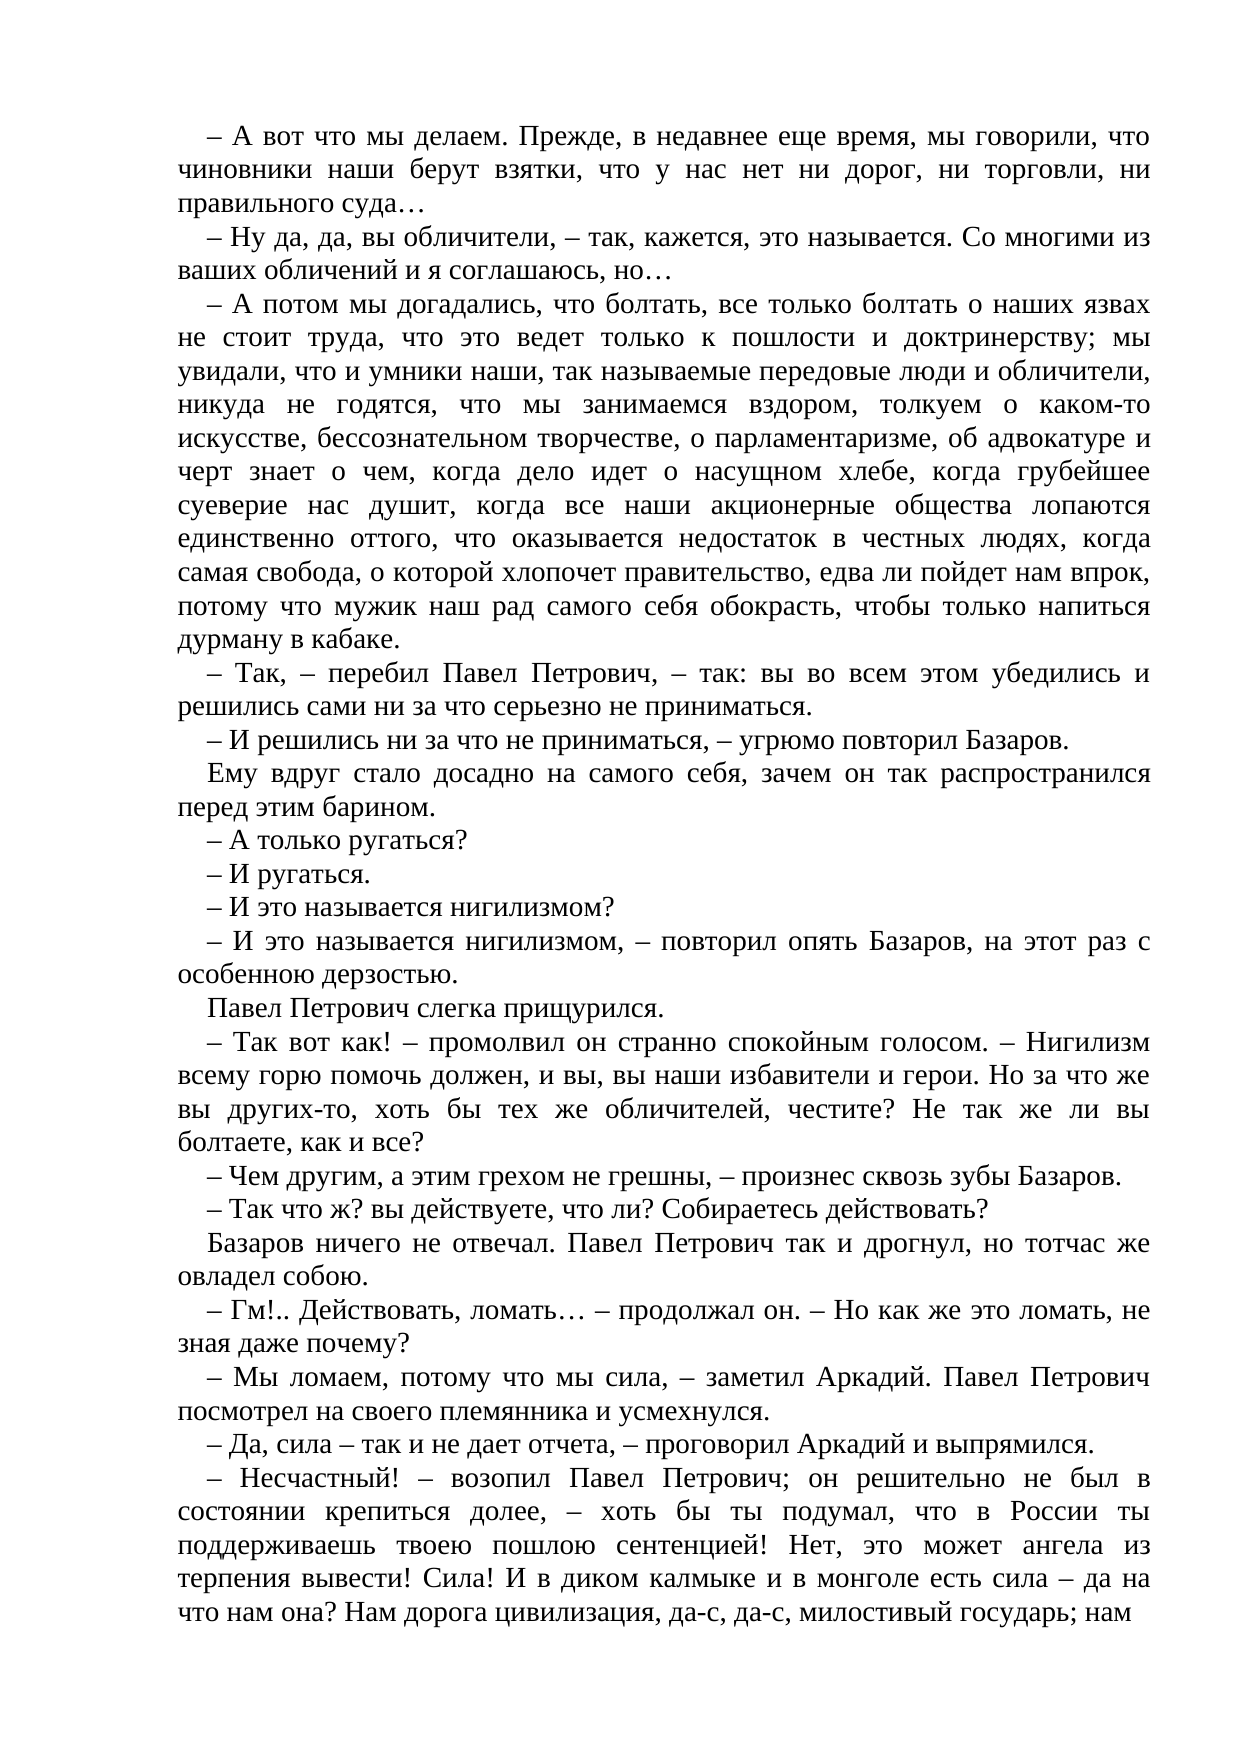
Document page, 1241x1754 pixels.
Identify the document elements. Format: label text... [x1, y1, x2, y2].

text – Мы ломаем, потому что мы сила, – заметил Аркадий. Павел Петрович посмотрел на своего племянника и усмехнулся. [177, 1359, 1152, 1426]
text – И это называется нигилизмом? [177, 889, 1152, 923]
text – А только ругаться? [177, 822, 1152, 856]
text Базаров ничего не отвечал. Павел Петрович так и дрогнул, но тотчас же овладел собою. [177, 1225, 1152, 1292]
text Павел Петрович слегка прищурился. [177, 990, 1152, 1024]
text – Гм!.. Действовать, ломать… – продолжал он. – Но как же это ломать, не зная даже почему? [177, 1292, 1152, 1359]
text – И ругаться. [177, 856, 1152, 889]
text – А потом мы догадались, что болтать, все только болтать о наших язвах не стоит труда, что это ведет только к пошлости и доктринерству; мы увидали, что и умники наши, так называемые передовые люди и обличители, никуда не годятся, что мы занимаемся вздором, толкуем о каком-то искусстве, бессознательном творчестве, о парламентаризме, об адвокатуре и черт знает о чем, когда дело идет о насущном хлебе, когда грубейшее суеверие нас душит, когда все наши акционерные общества лопаются единственно оттого, что оказывается недостаток в честных людях, когда самая свобода, о которой хлопочет правительство, едва ли пойдет нам впрок, потому что мужик наш рад самого себя обокрасть, чтобы только напиться дурману в кабаке. [177, 286, 1152, 655]
text – И решились ни за что не приниматься, – угрюмо повторил Базаров. [177, 722, 1152, 755]
text Ему вдруг стало досадно на самого себя, зачем он так распространился перед этим барином. [177, 755, 1152, 822]
text – Так вот как! – промолвил он странно спокойным голосом. – Нигилизм всему горю помочь должен, и вы, вы наши избавители и герои. Но за что же вы других-то, хоть бы тех же обличителей, честите? Не так же ли вы болтаете, как и все? [177, 1024, 1152, 1158]
text – Да, сила – так и не дает отчета, – проговорил Аркадий и выпрямился. [177, 1426, 1152, 1460]
text – Так что ж? вы действуете, что ли? Собираетесь действовать? [177, 1191, 1152, 1225]
text – Ну да, да, вы обличители, – так, кажется, это называется. Со многими из ваших обличений и я соглашаюсь, но… [177, 219, 1152, 286]
text – И это называется нигилизмом, – повторил опять Базаров, на этот раз с особенною дерзостью. [177, 923, 1152, 990]
text – Несчастный! – возопил Павел Петрович; он решительно не был в состоянии крепиться долее, – хоть бы ты подумал, что в России ты поддерживаешь твоею пошлою сентенцией! Нет, это может ангела из терпения вывести! Сила! И в диком калмыке и в монголе есть сила – да на что нам она? Нам дорога цивилизация, да-с, да-с, милостивый государь; нам [177, 1460, 1152, 1627]
text – Так, – перебил Павел Петрович, – так: вы во всем этом убедились и решились сами ни за что серьезно не приниматься. [177, 655, 1152, 722]
text – А вот что мы делаем. Прежде, в недавнее еще время, мы говорили, что чиновники наши берут взятки, что у нас нет ни дорог, ни торговли, ни правильного суда… [177, 118, 1152, 219]
text – Чем другим, а этим грехом не грешны, – произнес сквозь зубы Базаров. [177, 1158, 1152, 1191]
